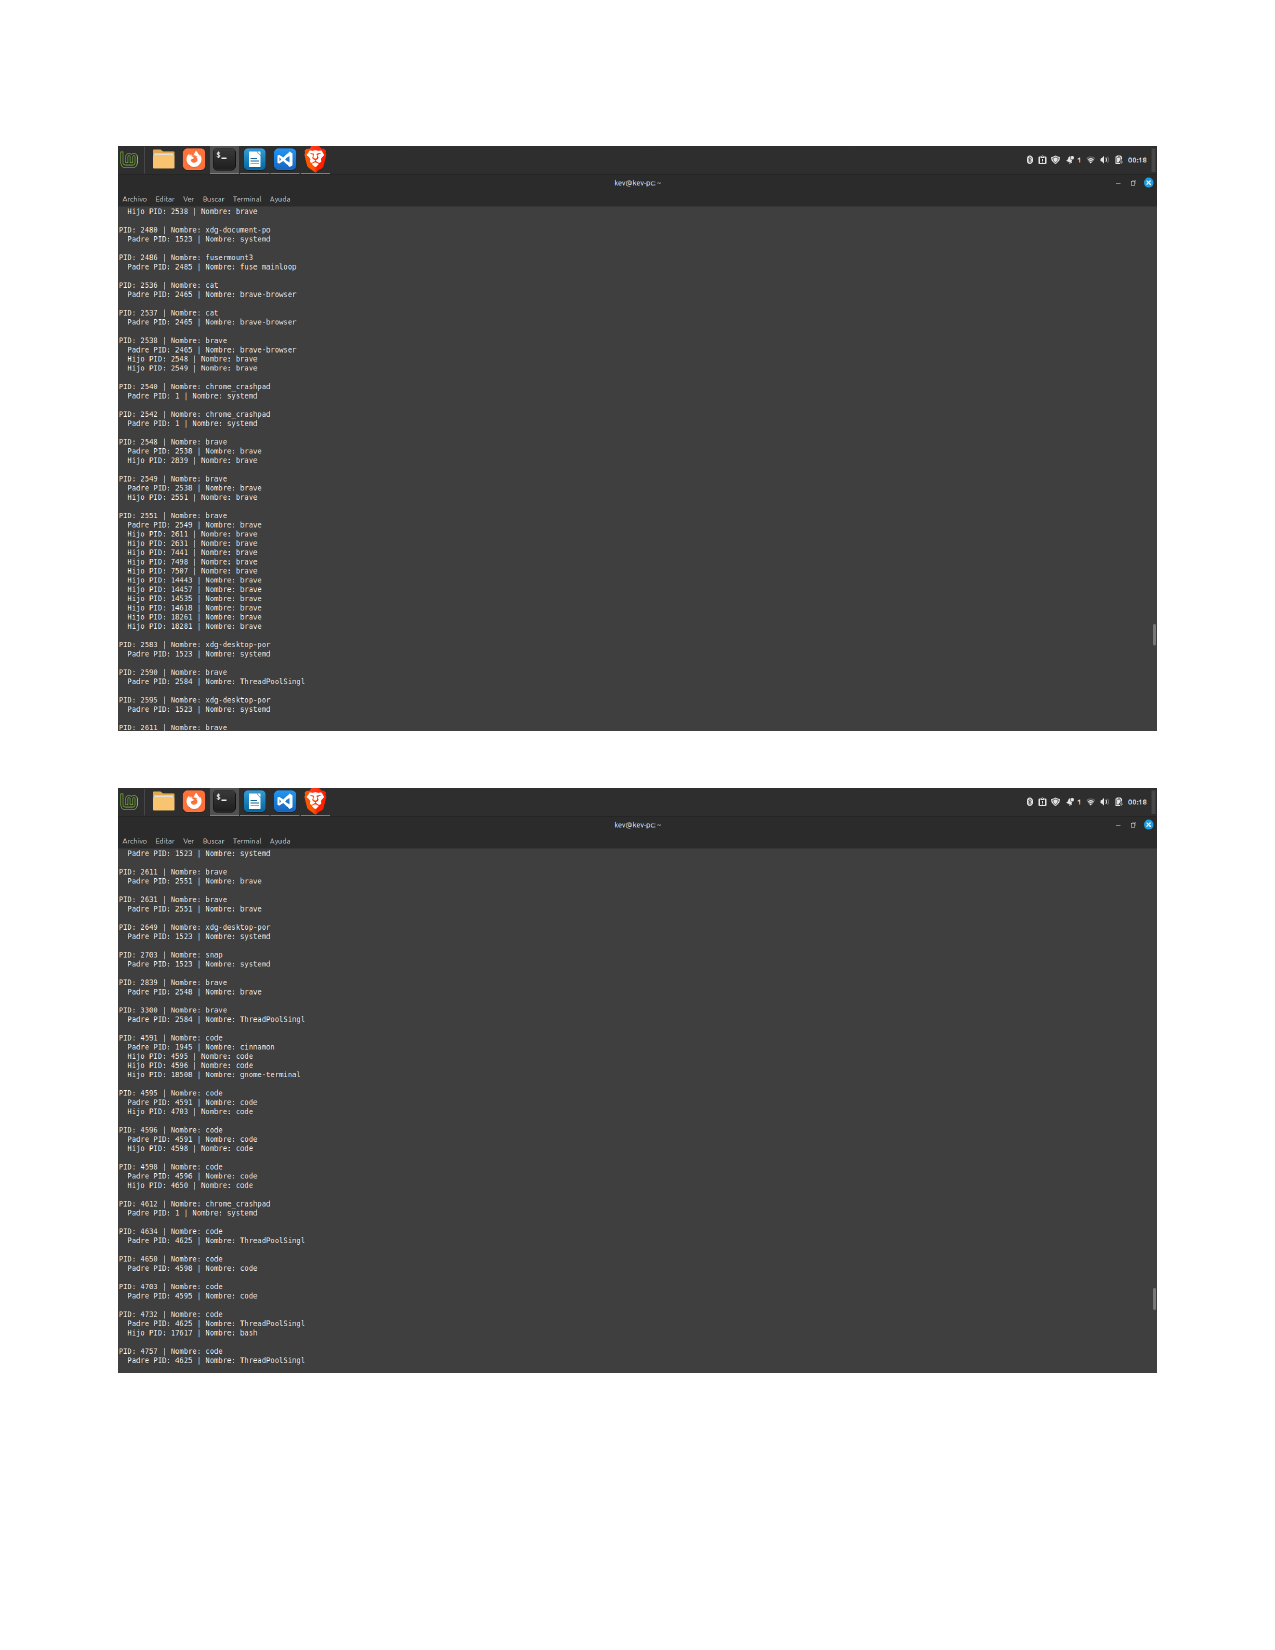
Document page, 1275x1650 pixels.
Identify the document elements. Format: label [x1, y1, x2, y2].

picture [118, 146, 1157, 731]
picture [118, 788, 1157, 1373]
